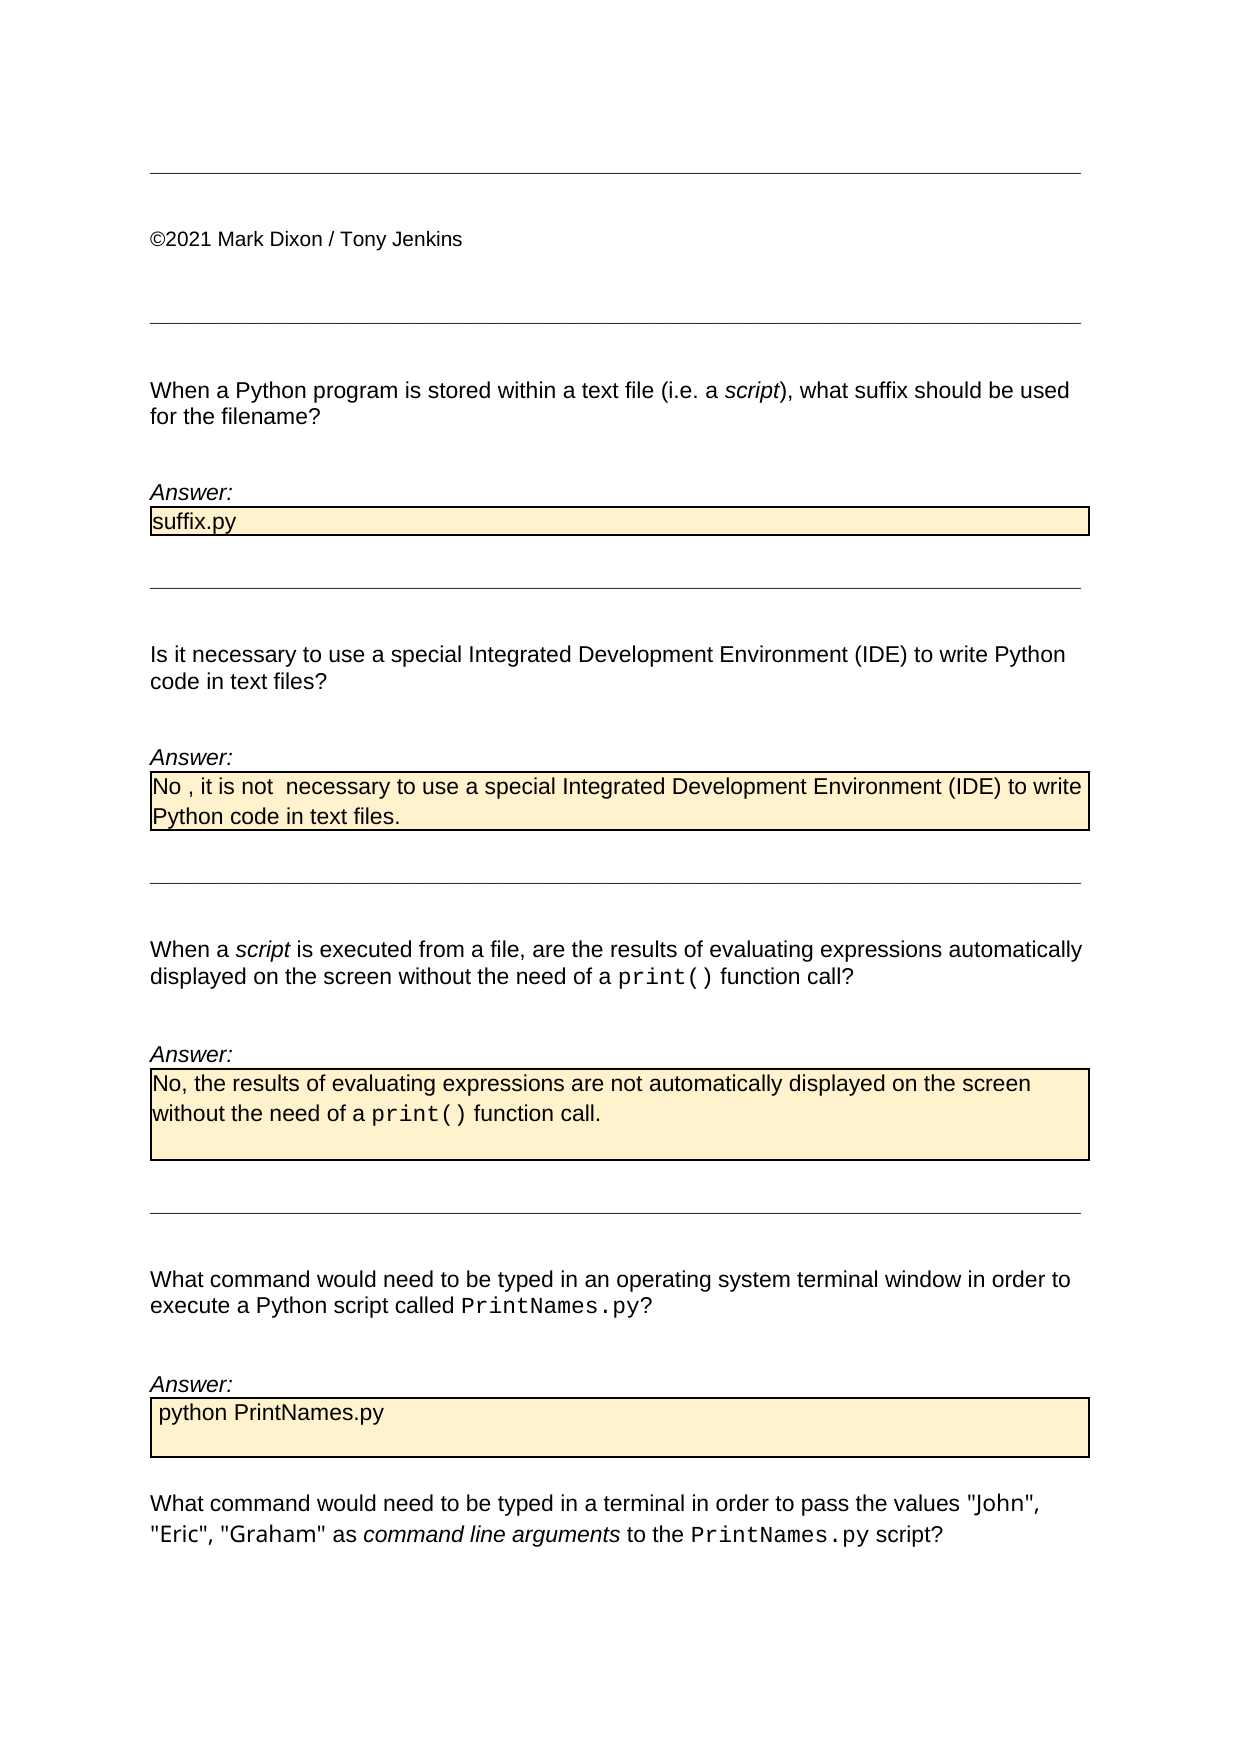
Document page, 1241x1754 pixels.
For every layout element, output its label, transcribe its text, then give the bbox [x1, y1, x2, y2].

text No, the results of evaluating expressions are not automatically displayed on the screen without the need of a print() function call. [152, 1070, 1088, 1128]
text No , it is not necessary to use a special Integrated Development Environment (IDE) to write Python code in text files. [152, 773, 1088, 829]
text python PrintNames.py [152, 1399, 1088, 1425]
text _________________________________________________________________________ [150, 1189, 1090, 1216]
subtitle ©2021 Mark Dixon / Tony Jenkins [150, 226, 1090, 250]
text Answer: [150, 1371, 1090, 1397]
text Answer: [150, 1041, 1090, 1067]
text When a script is executed from a file, are the results of evaluating expressions automatically displayed on the screen without the need of a print() function call? [150, 936, 1090, 991]
text _________________________________________________________________________ [150, 565, 1090, 591]
text When a Python program is stored within a text file (i.e. a script), what suffix should be used for the filename? [150, 377, 1090, 429]
text Answer: [150, 744, 1090, 771]
text What command would need to be typed in an operating system terminal window in order to execute a Python script called PrintNames.py? [150, 1266, 1090, 1321]
text Is it necessary to use a special Integrated Development Environment (IDE) to write Python code in text files? [150, 641, 1090, 694]
text _________________________________________________________________________ [150, 150, 1090, 176]
text Answer: [150, 479, 1090, 506]
text _________________________________________________________________________ [150, 860, 1090, 886]
text _________________________________________________________________________ [150, 300, 1090, 327]
text What command would need to be typed in a terminal in order to pass the values "John", "Eric", "Graham" as command line arguments to the PrintNames.py script? [150, 1487, 1090, 1549]
text suffix.py [152, 508, 1088, 534]
